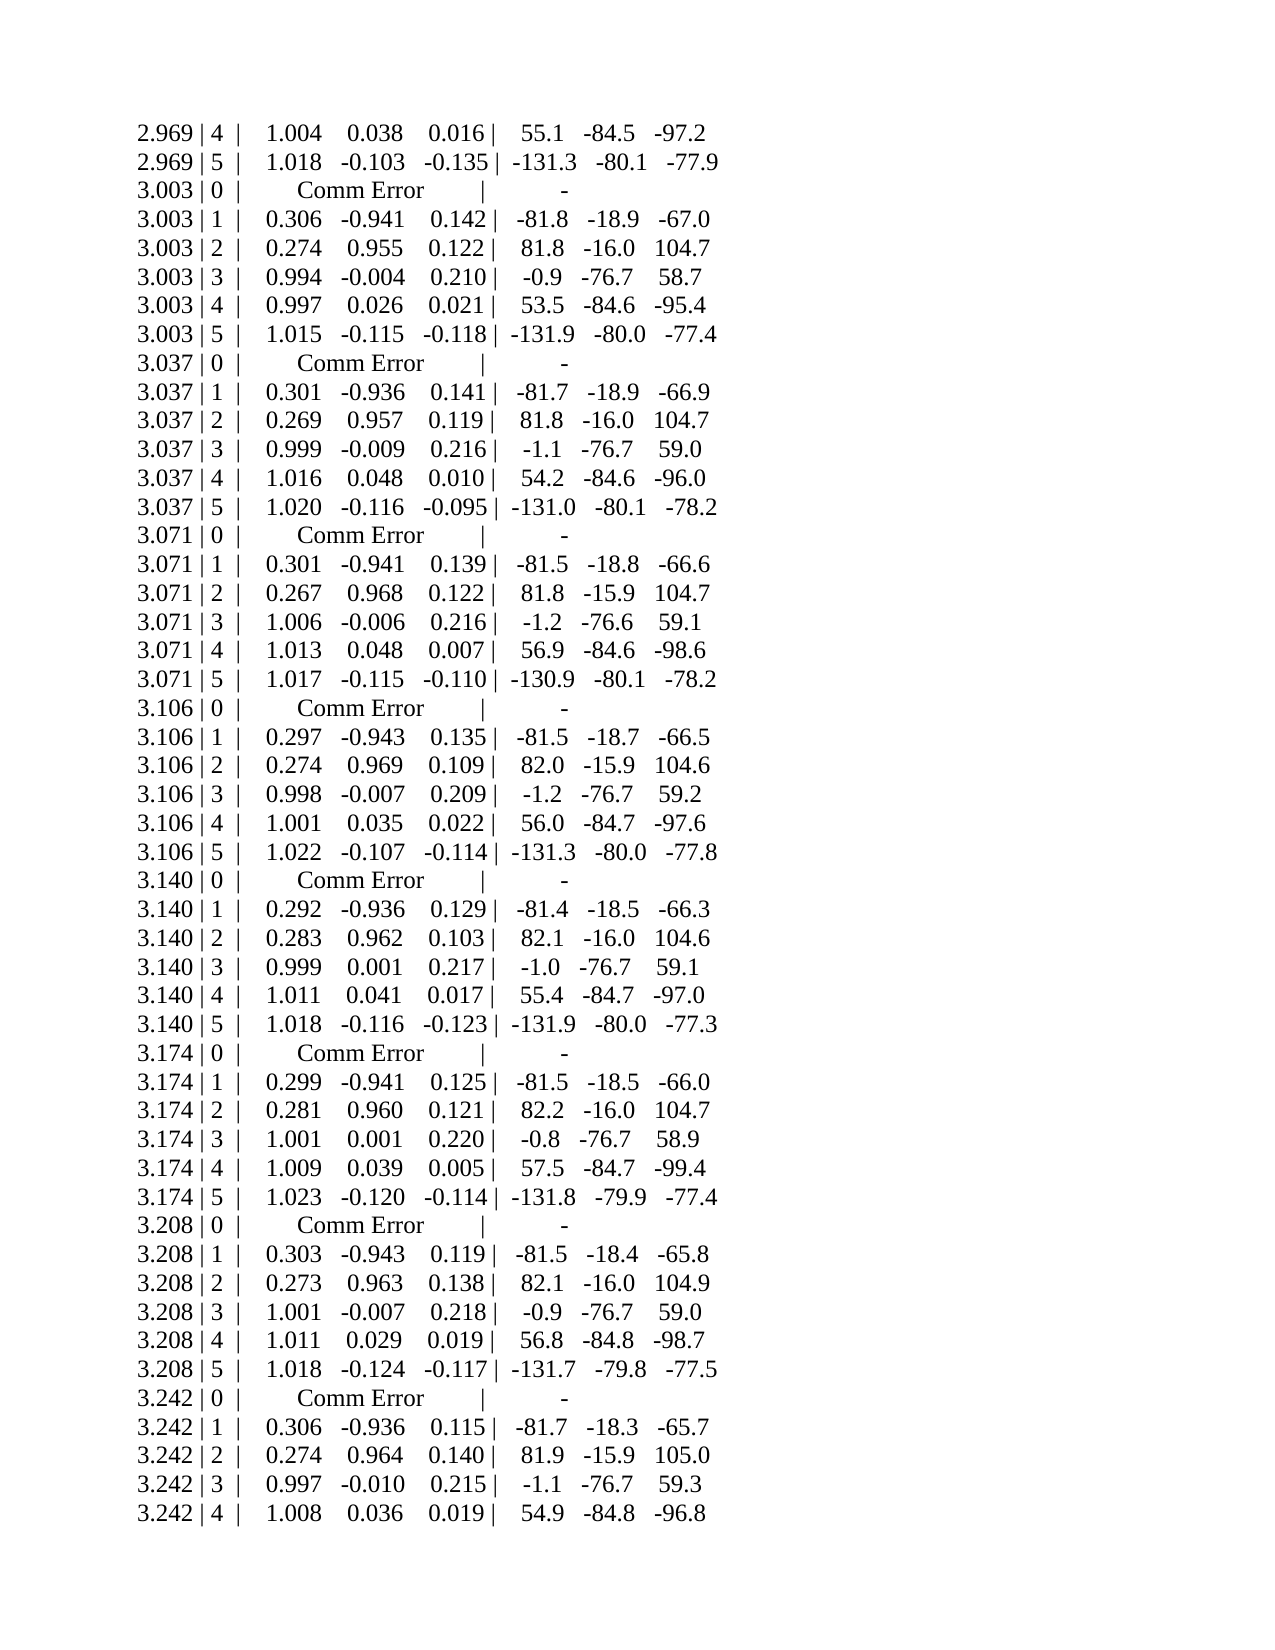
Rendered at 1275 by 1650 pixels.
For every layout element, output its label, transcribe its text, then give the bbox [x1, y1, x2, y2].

text 3.174 | 4 | 1.009 0.039 0.005 | 57.5 -84.7 -99.4 [118, 1153, 1157, 1182]
text 3.071 | 2 | 0.267 0.968 0.122 | 81.8 -15.9 104.7 [118, 578, 1157, 607]
text 3.106 | 0 | Comm Error | - [118, 693, 1157, 722]
text 2.969 | 4 | 1.004 0.038 0.016 | 55.1 -84.5 -97.2 [118, 118, 1157, 147]
text 3.037 | 5 | 1.020 -0.116 -0.095 | -131.0 -80.1 -78.2 [118, 492, 1157, 521]
text 3.071 | 1 | 0.301 -0.941 0.139 | -81.5 -18.8 -66.6 [118, 549, 1157, 578]
text 3.003 | 5 | 1.015 -0.115 -0.118 | -131.9 -80.0 -77.4 [118, 319, 1157, 348]
text 3.174 | 0 | Comm Error | - [118, 1038, 1157, 1067]
text 3.003 | 4 | 0.997 0.026 0.021 | 53.5 -84.6 -95.4 [118, 291, 1157, 319]
text 3.140 | 1 | 0.292 -0.936 0.129 | -81.4 -18.5 -66.3 [118, 894, 1157, 923]
text 2.969 | 5 | 1.018 -0.103 -0.135 | -131.3 -80.1 -77.9 [118, 147, 1157, 176]
text 3.174 | 3 | 1.001 0.001 0.220 | -0.8 -76.7 58.9 [118, 1124, 1157, 1153]
text 3.106 | 4 | 1.001 0.035 0.022 | 56.0 -84.7 -97.6 [118, 808, 1157, 837]
text 3.071 | 0 | Comm Error | - [118, 521, 1157, 549]
text 3.037 | 4 | 1.016 0.048 0.010 | 54.2 -84.6 -96.0 [118, 463, 1157, 492]
text 3.003 | 1 | 0.306 -0.941 0.142 | -81.8 -18.9 -67.0 [118, 204, 1157, 233]
text 3.208 | 5 | 1.018 -0.124 -0.117 | -131.7 -79.8 -77.5 [118, 1354, 1157, 1383]
text 3.242 | 4 | 1.008 0.036 0.019 | 54.9 -84.8 -96.8 [118, 1498, 1157, 1527]
text 3.140 | 2 | 0.283 0.962 0.103 | 82.1 -16.0 104.6 [118, 923, 1157, 952]
text 3.174 | 5 | 1.023 -0.120 -0.114 | -131.8 -79.9 -77.4 [118, 1182, 1157, 1211]
text 3.106 | 2 | 0.274 0.969 0.109 | 82.0 -15.9 104.6 [118, 751, 1157, 779]
text 3.242 | 1 | 0.306 -0.936 0.115 | -81.7 -18.3 -65.7 [118, 1412, 1157, 1441]
text 3.208 | 2 | 0.273 0.963 0.138 | 82.1 -16.0 104.9 [118, 1268, 1157, 1297]
text 3.208 | 0 | Comm Error | - [118, 1211, 1157, 1239]
text 3.140 | 5 | 1.018 -0.116 -0.123 | -131.9 -80.0 -77.3 [118, 1009, 1157, 1038]
text 3.106 | 5 | 1.022 -0.107 -0.114 | -131.3 -80.0 -77.8 [118, 837, 1157, 866]
text 3.208 | 4 | 1.011 0.029 0.019 | 56.8 -84.8 -98.7 [118, 1326, 1157, 1354]
text 3.208 | 3 | 1.001 -0.007 0.218 | -0.9 -76.7 59.0 [118, 1297, 1157, 1326]
text 3.174 | 2 | 0.281 0.960 0.121 | 82.2 -16.0 104.7 [118, 1096, 1157, 1124]
text 3.208 | 1 | 0.303 -0.943 0.119 | -81.5 -18.4 -65.8 [118, 1239, 1157, 1268]
text 3.071 | 3 | 1.006 -0.006 0.216 | -1.2 -76.6 59.1 [118, 607, 1157, 636]
text 3.037 | 3 | 0.999 -0.009 0.216 | -1.1 -76.7 59.0 [118, 434, 1157, 463]
text 3.106 | 1 | 0.297 -0.943 0.135 | -81.5 -18.7 -66.5 [118, 722, 1157, 751]
text 3.140 | 0 | Comm Error | - [118, 866, 1157, 894]
text 3.037 | 2 | 0.269 0.957 0.119 | 81.8 -16.0 104.7 [118, 406, 1157, 434]
text 3.242 | 2 | 0.274 0.964 0.140 | 81.9 -15.9 105.0 [118, 1441, 1157, 1469]
text 3.003 | 0 | Comm Error | - [118, 176, 1157, 204]
text 3.071 | 4 | 1.013 0.048 0.007 | 56.9 -84.6 -98.6 [118, 636, 1157, 664]
text 3.037 | 0 | Comm Error | - [118, 348, 1157, 377]
text 3.242 | 3 | 0.997 -0.010 0.215 | -1.1 -76.7 59.3 [118, 1469, 1157, 1498]
text 3.037 | 1 | 0.301 -0.936 0.141 | -81.7 -18.9 -66.9 [118, 377, 1157, 406]
text 3.071 | 5 | 1.017 -0.115 -0.110 | -130.9 -80.1 -78.2 [118, 664, 1157, 693]
text 3.174 | 1 | 0.299 -0.941 0.125 | -81.5 -18.5 -66.0 [118, 1067, 1157, 1096]
text 3.003 | 3 | 0.994 -0.004 0.210 | -0.9 -76.7 58.7 [118, 262, 1157, 291]
text 3.242 | 0 | Comm Error | - [118, 1383, 1157, 1412]
text 3.140 | 4 | 1.011 0.041 0.017 | 55.4 -84.7 -97.0 [118, 981, 1157, 1009]
text 3.106 | 3 | 0.998 -0.007 0.209 | -1.2 -76.7 59.2 [118, 779, 1157, 808]
text 3.140 | 3 | 0.999 0.001 0.217 | -1.0 -76.7 59.1 [118, 952, 1157, 981]
text 3.003 | 2 | 0.274 0.955 0.122 | 81.8 -16.0 104.7 [118, 233, 1157, 262]
